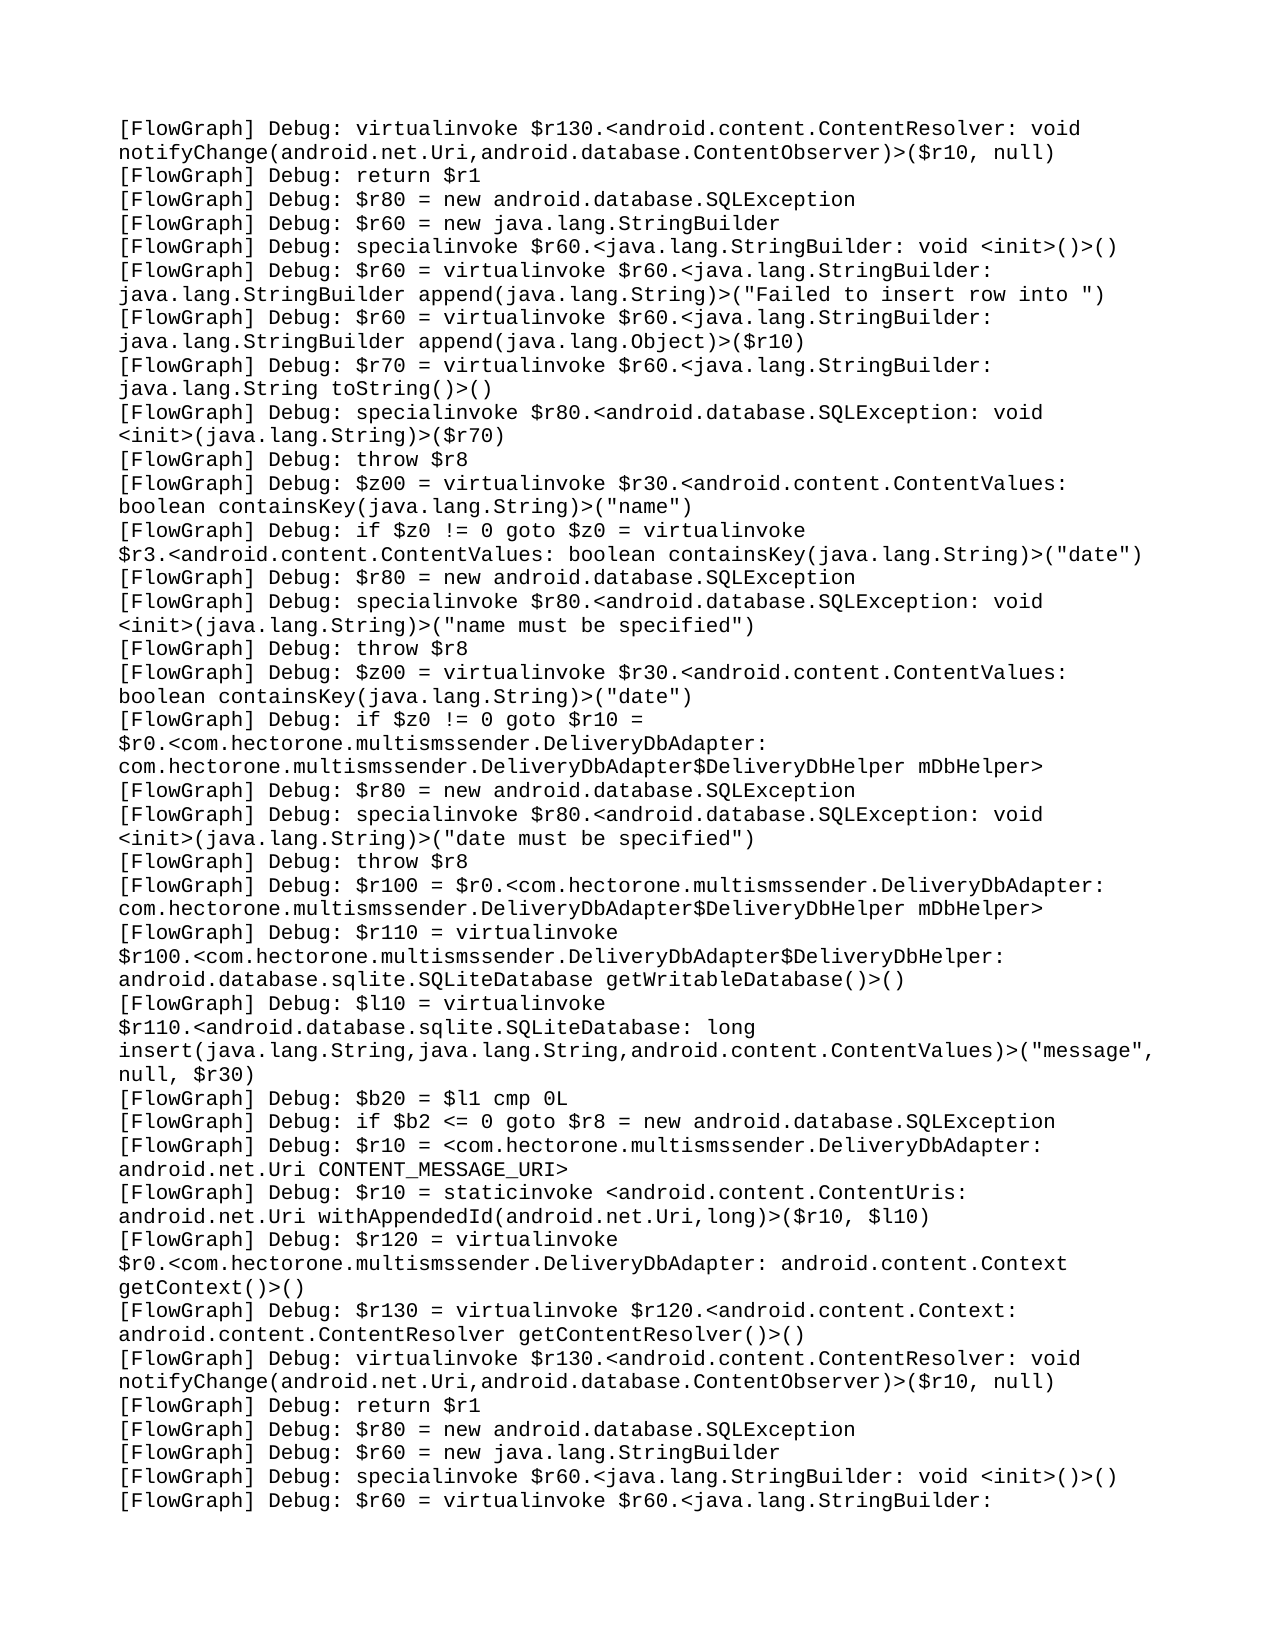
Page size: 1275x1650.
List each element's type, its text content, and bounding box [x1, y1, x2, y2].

text [FlowGraph] Debug: if $b2 <= 0 goto $r8 = new android.database.SQLException [118, 1111, 1157, 1135]
text [FlowGraph] Debug: $r60 = virtualinvoke $r60.<java.lang.StringBuilder: java.lang.StringBuilder append(java.lang.Object)>($r10) [118, 307, 1157, 354]
text [FlowGraph] Debug: $r120 = virtualinvoke $r0.<com.hectorone.multismssender.DeliveryDbAdapter: android.content.Context getContext()>() [118, 1229, 1157, 1300]
text [FlowGraph] Debug: $b20 = $l1 cmp 0L [118, 1088, 1157, 1111]
text [FlowGraph] Debug: $l10 = virtualinvoke $r110.<android.database.sqlite.SQLiteDatabase: long insert(java.lang.String,java.lang.String,android.content.ContentValues)>("message", null, $r30) [118, 993, 1157, 1088]
text [FlowGraph] Debug: specialinvoke $r80.<android.database.SQLException: void <init>(java.lang.String)>("name must be specified") [118, 591, 1157, 638]
text [FlowGraph] Debug: $r100 = $r0.<com.hectorone.multismssender.DeliveryDbAdapter: com.hectorone.multismssender.DeliveryDbAdapter$DeliveryDbHelper mDbHelper> [118, 875, 1157, 922]
text [FlowGraph] Debug: $z00 = virtualinvoke $r30.<android.content.ContentValues: boolean containsKey(java.lang.String)>("date") [118, 662, 1157, 709]
text [FlowGraph] Debug: throw $r8 [118, 449, 1157, 473]
text [FlowGraph] Debug: throw $r8 [118, 851, 1157, 875]
text [FlowGraph] Debug: specialinvoke $r60.<java.lang.StringBuilder: void <init>()>() [118, 1466, 1157, 1489]
text [FlowGraph] Debug: $r110 = virtualinvoke $r100.<com.hectorone.multismssender.DeliveryDbAdapter$DeliveryDbHelper: android.database.sqlite.SQLiteDatabase getWritableDatabase()>() [118, 922, 1157, 993]
text [FlowGraph] Debug: virtualinvoke $r130.<android.content.ContentResolver: void notifyChange(android.net.Uri,android.database.ContentObserver)>($r10, null) [118, 1348, 1157, 1395]
text [FlowGraph] Debug: $r130 = virtualinvoke $r120.<android.content.Context: android.content.ContentResolver getContentResolver()>() [118, 1300, 1157, 1348]
text [FlowGraph] Debug: virtualinvoke $r130.<android.content.ContentResolver: void notifyChange(android.net.Uri,android.database.ContentObserver)>($r10, null) [118, 118, 1157, 165]
text [FlowGraph] Debug: $r80 = new android.database.SQLException [118, 1419, 1157, 1442]
text [FlowGraph] Debug: $r80 = new android.database.SQLException [118, 189, 1157, 213]
text [FlowGraph] Debug: $r60 = new java.lang.StringBuilder [118, 1442, 1157, 1466]
text [FlowGraph] Debug: specialinvoke $r60.<java.lang.StringBuilder: void <init>()>() [118, 236, 1157, 260]
text [FlowGraph] Debug: return $r1 [118, 1395, 1157, 1419]
text [FlowGraph] Debug: $r70 = virtualinvoke $r60.<java.lang.StringBuilder: java.lang.String toString()>() [118, 354, 1157, 402]
text [FlowGraph] Debug: if $z0 != 0 goto $r10 = $r0.<com.hectorone.multismssender.DeliveryDbAdapter: com.hectorone.multismssender.DeliveryDbAdapter$DeliveryDbHelper mDbHelper> [118, 709, 1157, 780]
text [FlowGraph] Debug: $r10 = <com.hectorone.multismssender.DeliveryDbAdapter: android.net.Uri CONTENT_MESSAGE_URI> [118, 1135, 1157, 1182]
text [FlowGraph] Debug: $r60 = new java.lang.StringBuilder [118, 213, 1157, 236]
text [FlowGraph] Debug: $r80 = new android.database.SQLException [118, 567, 1157, 591]
text [FlowGraph] Debug: $r10 = staticinvoke <android.content.ContentUris: android.net.Uri withAppendedId(android.net.Uri,long)>($r10, $l10) [118, 1182, 1157, 1229]
text [FlowGraph] Debug: if $z0 != 0 goto $z0 = virtualinvoke $r3.<android.content.ContentValues: boolean containsKey(java.lang.String)>("date") [118, 520, 1157, 567]
text [FlowGraph] Debug: specialinvoke $r80.<android.database.SQLException: void <init>(java.lang.String)>("date must be specified") [118, 804, 1157, 851]
text [FlowGraph] Debug: $z00 = virtualinvoke $r30.<android.content.ContentValues: boolean containsKey(java.lang.String)>("name") [118, 473, 1157, 520]
text [FlowGraph] Debug: $r80 = new android.database.SQLException [118, 780, 1157, 804]
text [FlowGraph] Debug: throw $r8 [118, 638, 1157, 662]
text [FlowGraph] Debug: $r60 = virtualinvoke $r60.<java.lang.StringBuilder: [118, 1489, 1157, 1513]
text [FlowGraph] Debug: specialinvoke $r80.<android.database.SQLException: void <init>(java.lang.String)>($r70) [118, 402, 1157, 449]
text [FlowGraph] Debug: $r60 = virtualinvoke $r60.<java.lang.StringBuilder: java.lang.StringBuilder append(java.lang.String)>("Failed to insert row into ") [118, 260, 1157, 307]
text [FlowGraph] Debug: return $r1 [118, 165, 1157, 189]
